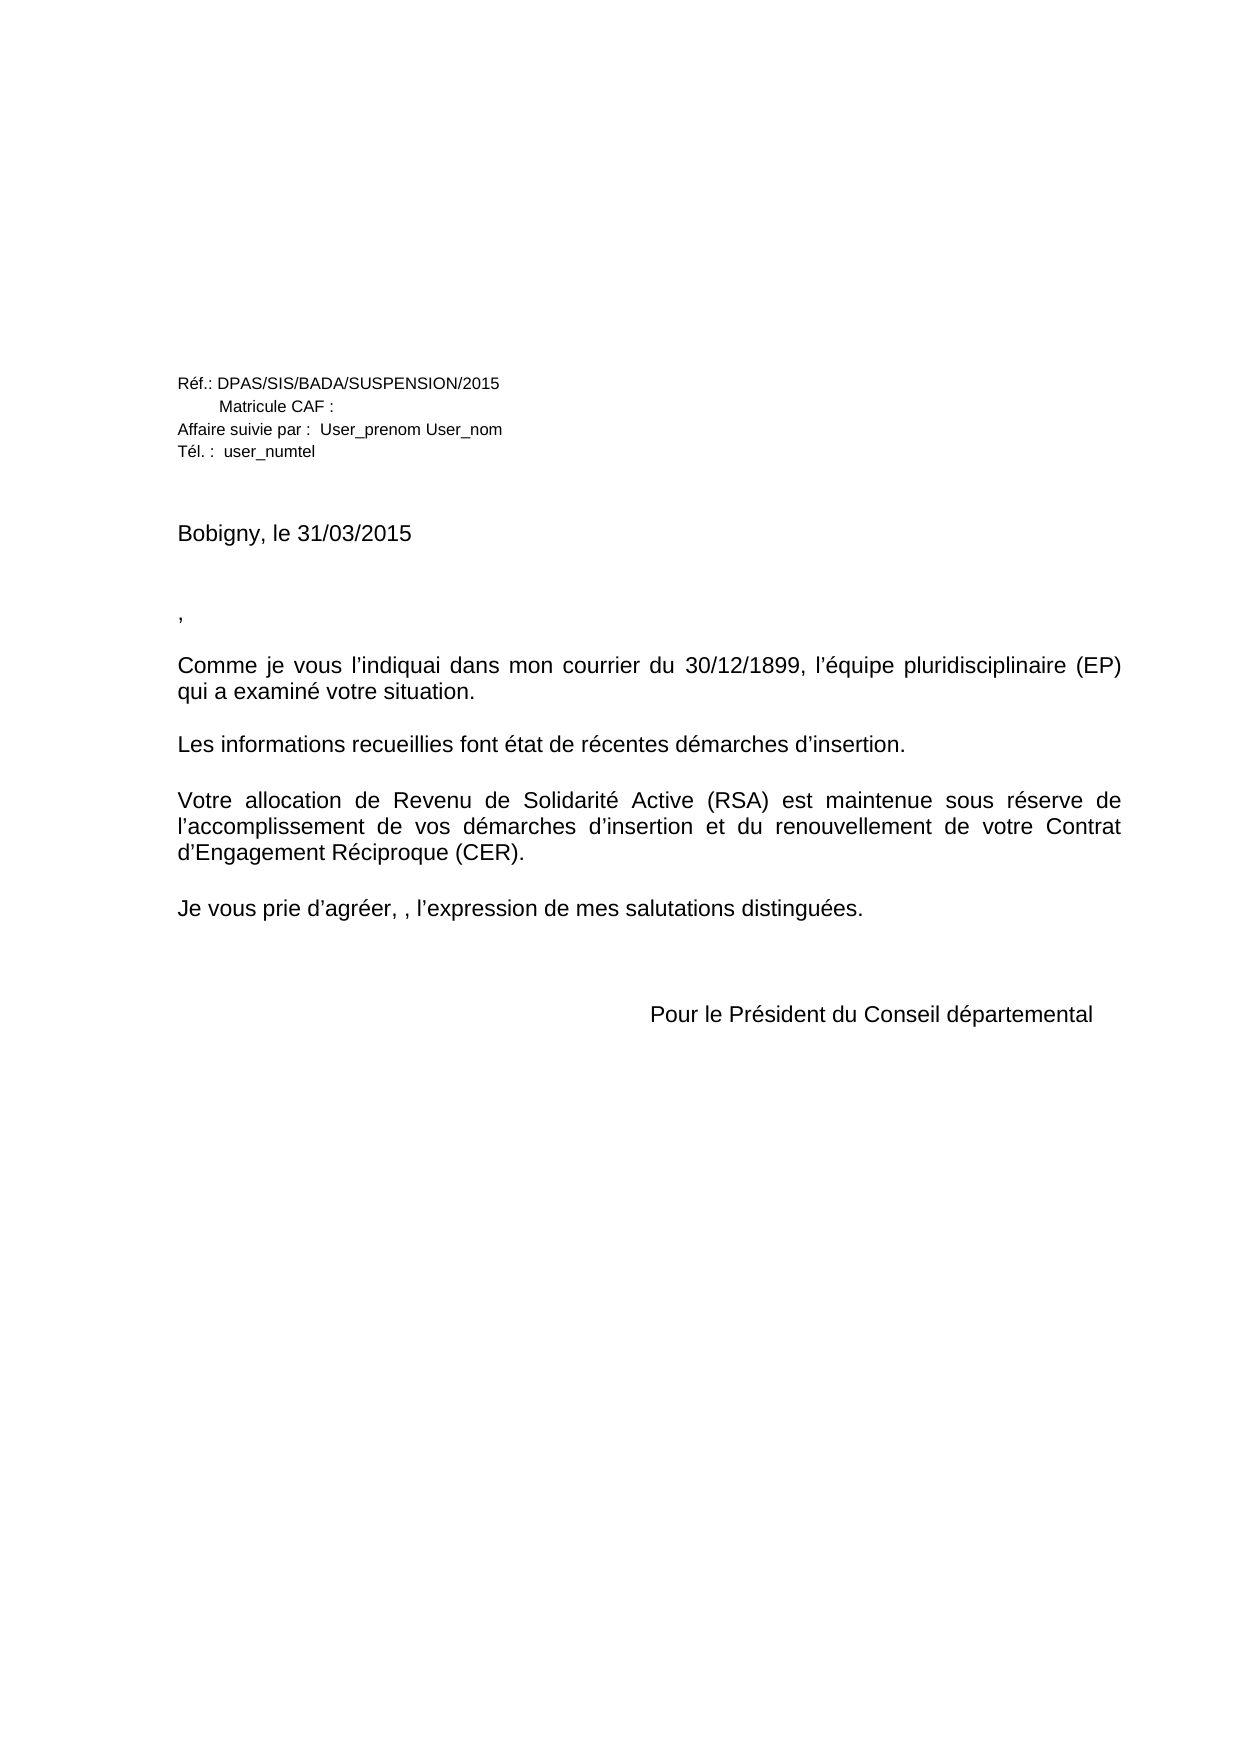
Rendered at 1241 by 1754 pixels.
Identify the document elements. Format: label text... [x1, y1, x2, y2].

table_cell [650, 371, 1122, 546]
table_cell [177, 271, 649, 371]
text , [177, 599, 1122, 625]
text Les informations recueillies font état de récentes démarches d’insertion. [177, 731, 1122, 757]
table_cell [650, 271, 1122, 371]
text Votre allocation de Revenu de Solidarité Active (RSA) est maintenue sous réserve de l’accomplissement de vos démarches d’insertion et du renouvellement de votre Contrat d’Engagement Réciproque (CER). [177, 787, 1122, 866]
table_cell Réf.: DPAS/SIS/BADA/SUSPENSION/2015 Matricule CAF : Affaire suivie par : user_prenom user_nom Tél. : user_numtel Bobigny, le 31/03/2015 [177, 371, 649, 546]
table_header [650, 233, 1122, 271]
text Pour le Président du Conseil départemental [650, 1001, 1122, 1027]
text Je vous prie d’agréer, , l’expression de mes salutations distinguées. [177, 895, 1122, 921]
table_header [177, 233, 649, 271]
text Comme je vous l’indiquai dans mon courrier du 30/12/1899, l’équipe pluridisciplinaire (EP) qui a examiné votre situation. [177, 652, 1122, 704]
